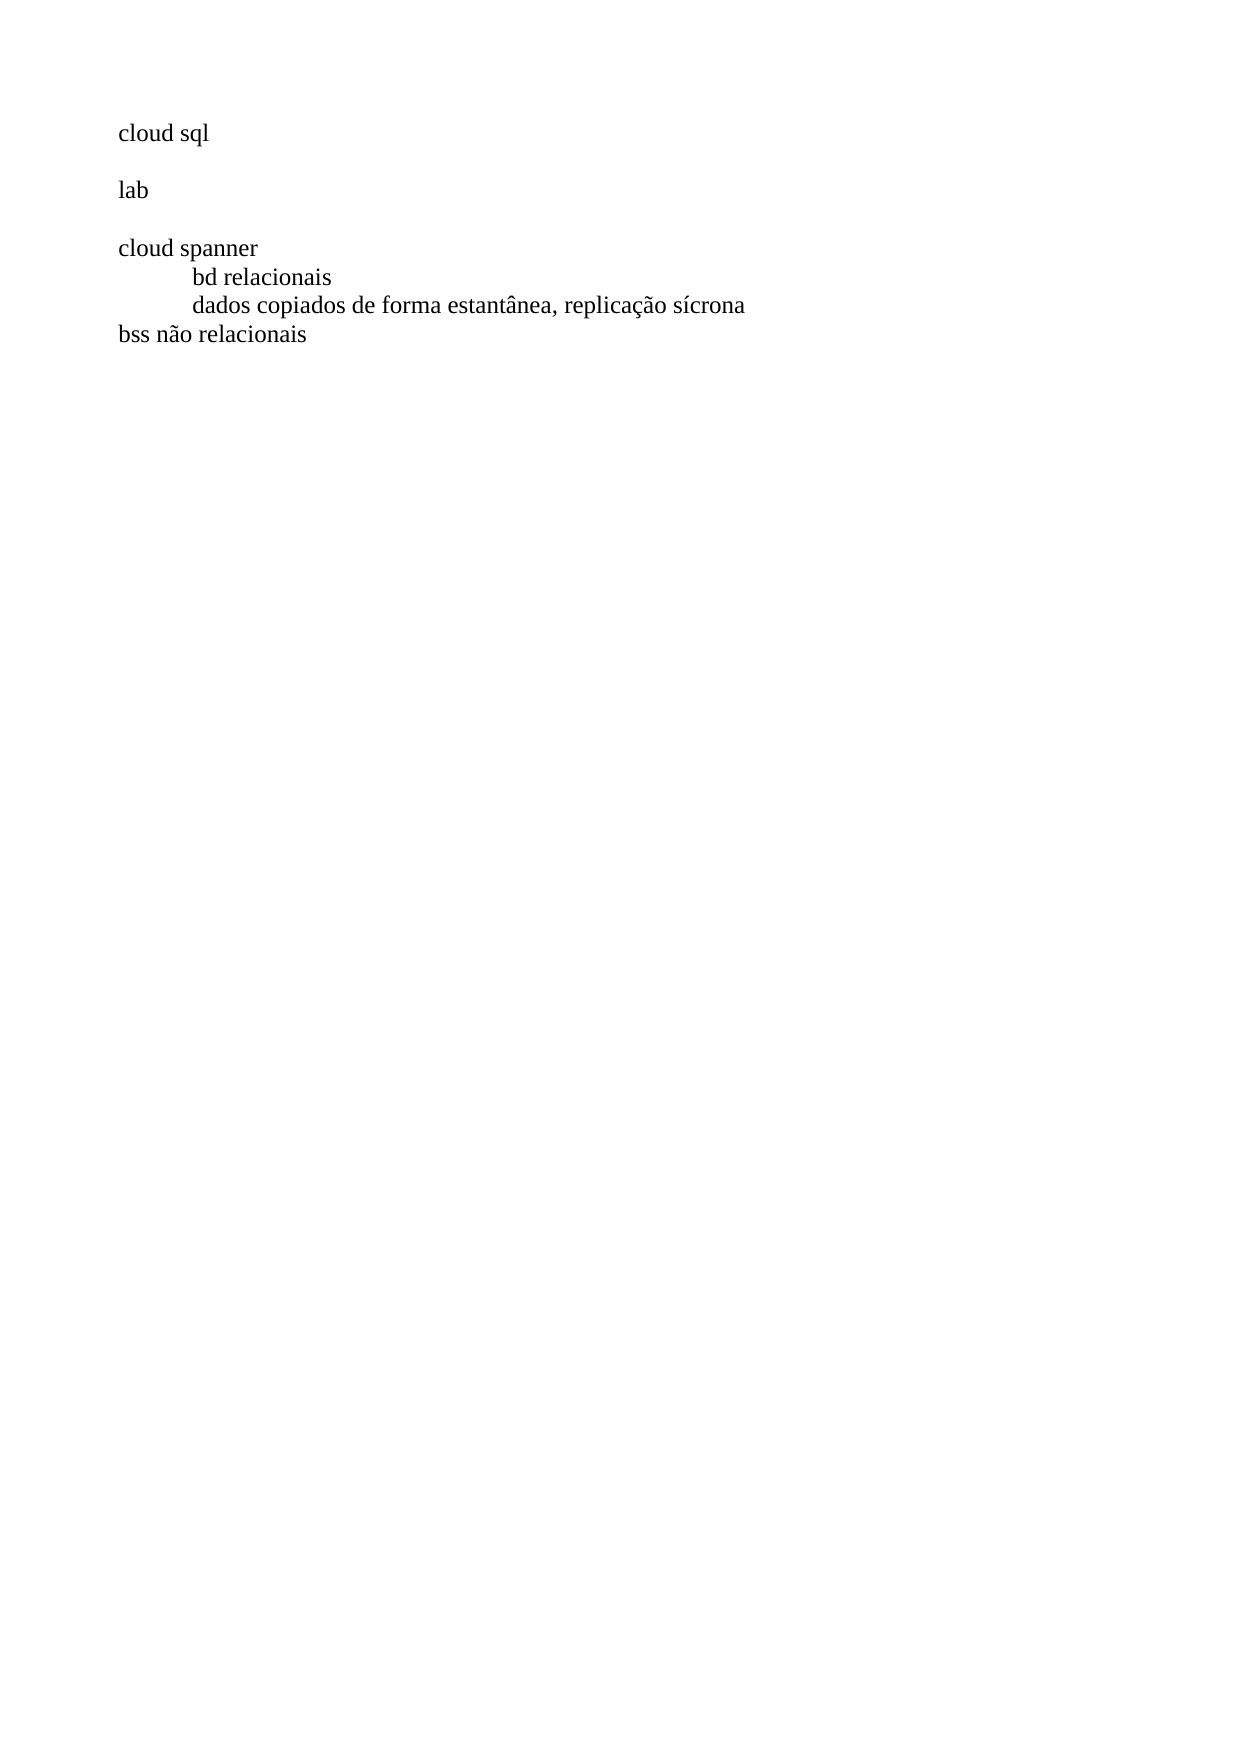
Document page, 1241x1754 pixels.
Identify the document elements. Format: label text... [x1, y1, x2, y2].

text dados copiados de forma estantânea, replicação sícrona [118, 291, 1122, 319]
text cloud spanner [118, 233, 1122, 262]
text bss não relacionais [118, 319, 1122, 348]
text lab [118, 176, 1122, 204]
text cloud sql [118, 118, 1122, 147]
text bd relacionais [118, 262, 1122, 291]
